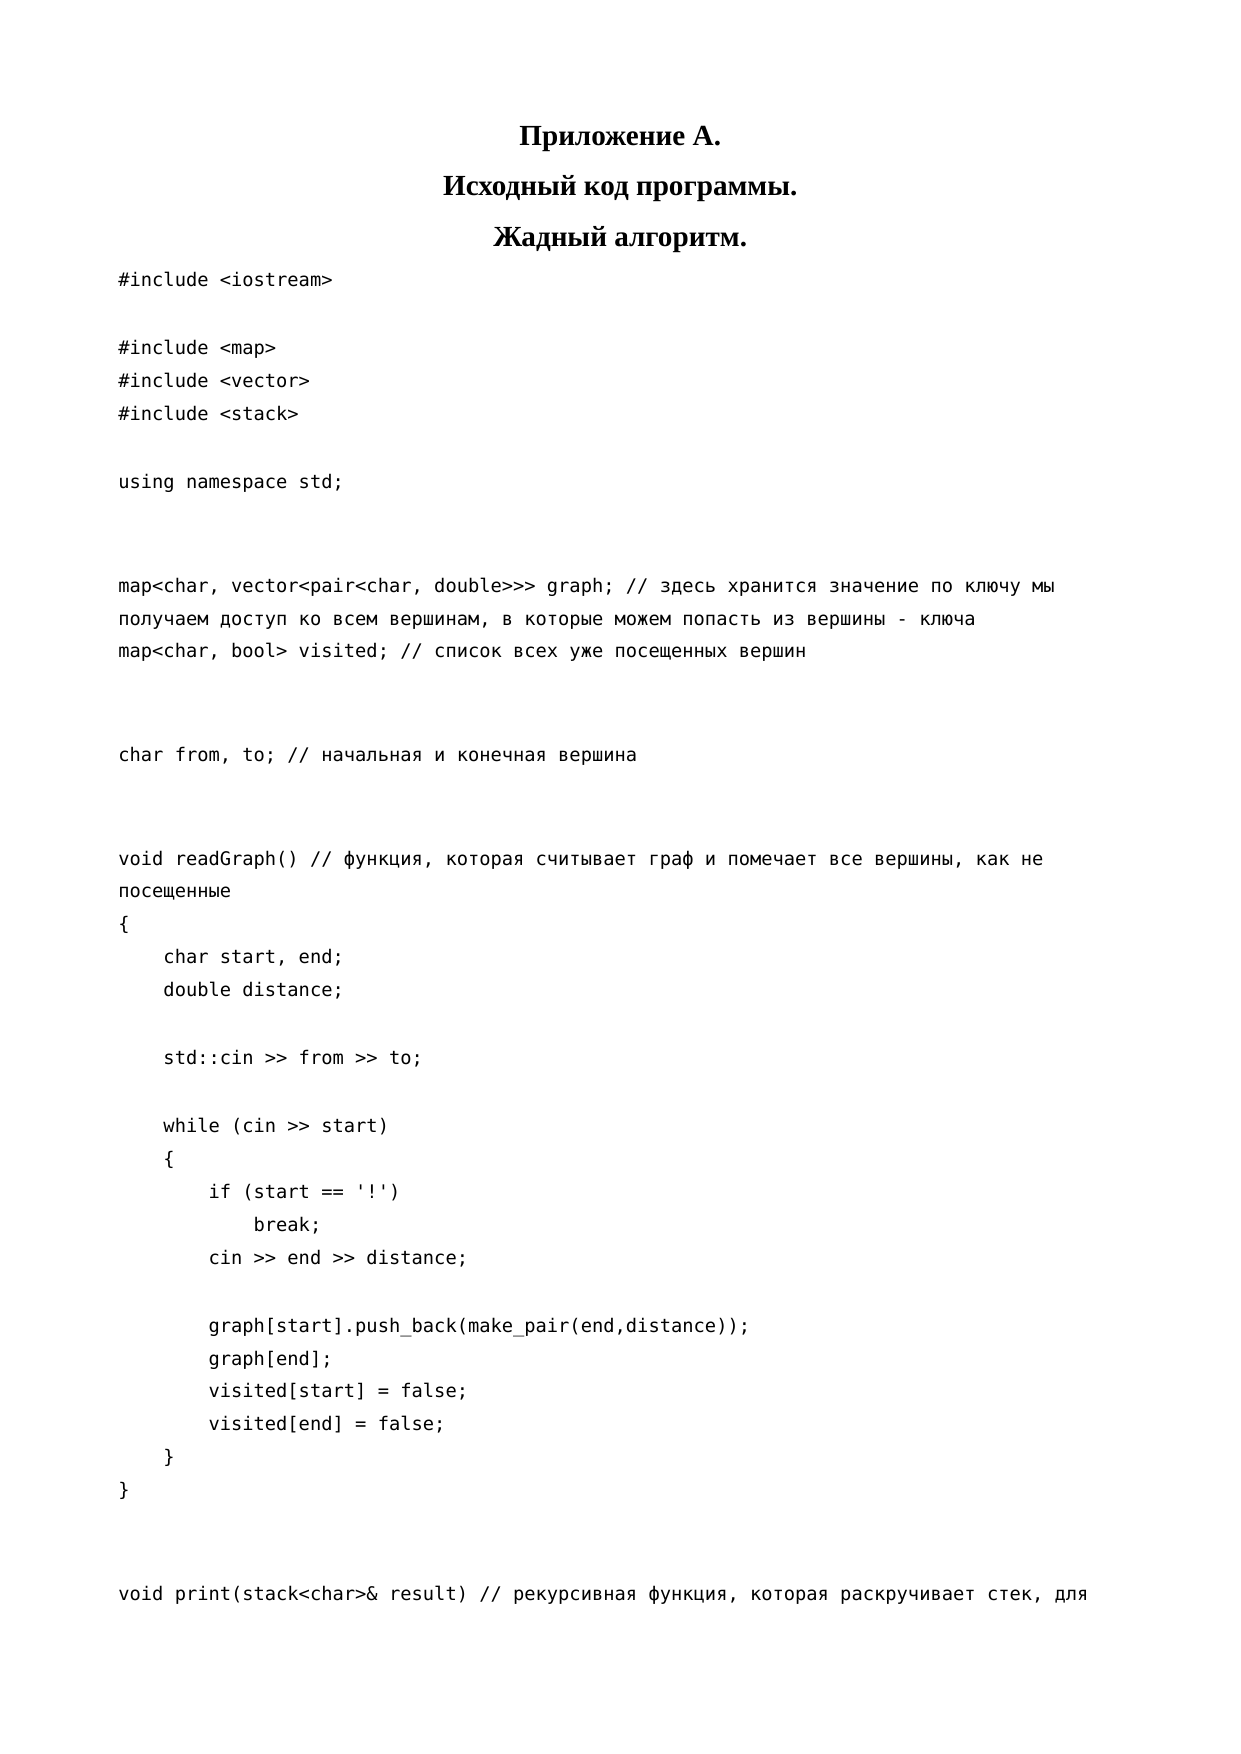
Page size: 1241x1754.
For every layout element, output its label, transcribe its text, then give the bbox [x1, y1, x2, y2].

text Приложение А. [118, 118, 1122, 152]
text #include <iostream> #include <map> #include <vector> #include <stack> using namespace std; map<char, vector<pair<char, double>>> graph; // здесь хранится значение по ключу мы получаем доступ ко всем вершинам, в которые можем попасть из вершины - ключа map<char, bool> visited; // список всех уже посещенных вершин char from, to; // начальная и конечная вершина void readGraph() // функция, которая считывает граф и помечает все вершины, как не посещенные { char start, end; double distance; std::cin >> from >> to; while (cin >> start) { if (start == '!') break; cin >> end >> distance; graph[start].push_back(make_pair(end,distance)); graph[end]; visited[start] = false; visited[end] = false; } } void print(stack<char>& result) // рекурсивная функция, которая раскручивает стек, для [118, 269, 1122, 1604]
text Жадный алгоритм. [118, 219, 1122, 252]
text Исходный код программы. [118, 168, 1122, 202]
